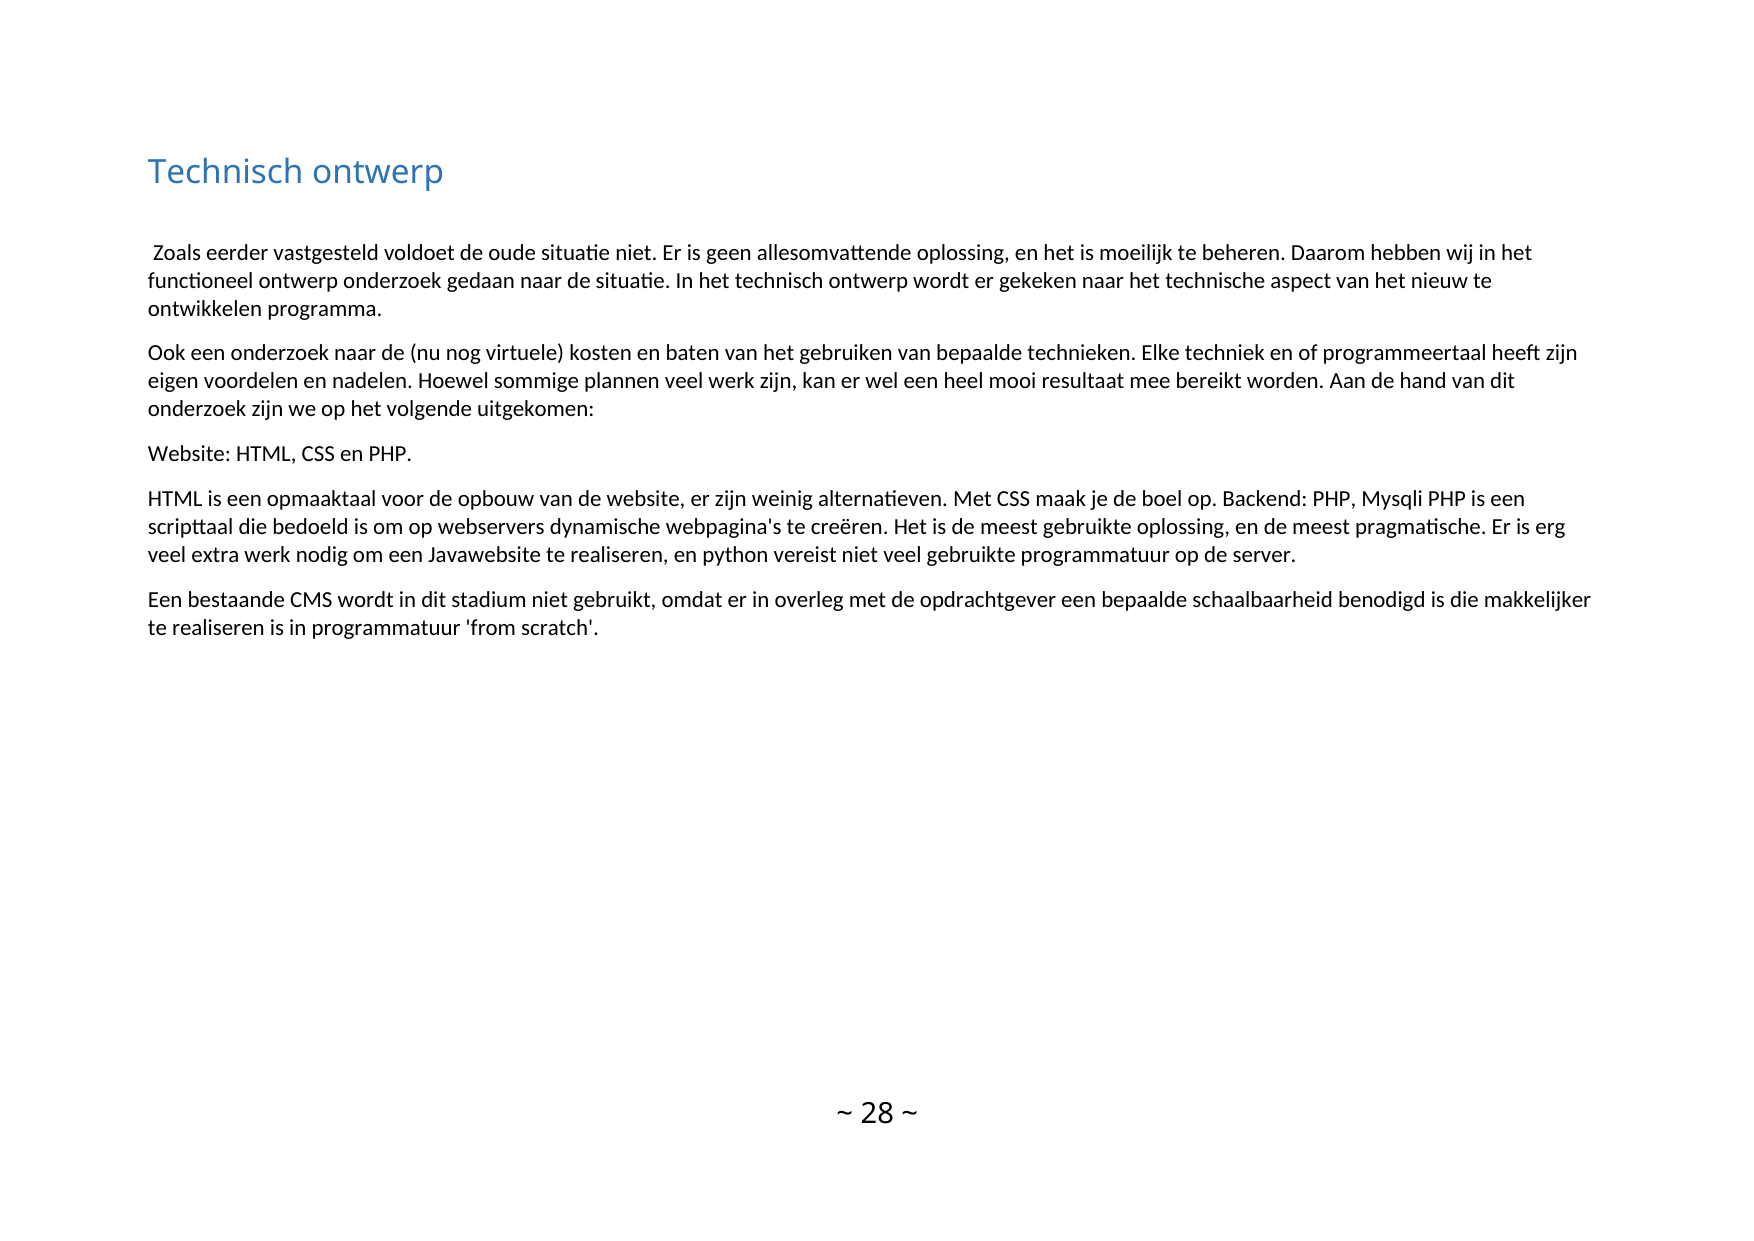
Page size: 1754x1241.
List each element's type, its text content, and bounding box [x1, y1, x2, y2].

text HTML is een opmaaktaal voor de opbouw van de website, er zijn weinig alternatieven. Met CSS maak je de boel op. Backend: PHP, Mysqli PHP is een scripttaal die bedoeld is om op webservers dynamische webpagina's te creëren. Het is de meest gebruikte oplossing, en de meest pragmatische. Er is erg veel extra werk nodig om een Javawebsite te realiseren, en python vereist niet veel gebruikte programmatuur op de server. [148, 484, 1606, 568]
text Een bestaande CMS wordt in dit stadium niet gebruikt, omdat er in overleg met de opdrachtgever een bepaalde schaalbaarheid benodigd is die makkelijker te realiseren is in programmatuur 'from scratch'. [148, 585, 1606, 641]
text Ook een onderzoek naar de (nu nog virtuele) kosten en baten van het gebruiken van bepaalde technieken. Elke techniek en of programmeertaal heeft zijn eigen voordelen en nadelen. Hoewel sommige plannen veel werk zijn, kan er wel een heel mooi resultaat mee bereikt worden. Aan de hand van dit onderzoek zijn we op het volgende uitgekomen: [148, 338, 1606, 423]
subtitle Technisch ontwerp [148, 148, 1606, 193]
text Website: HTML, CSS en PHP. [148, 439, 1606, 467]
text Zoals eerder vastgesteld voldoet de oude situatie niet. Er is geen allesomvattende oplossing, en het is moeilijk te beheren. Daarom hebben wij in het functioneel ontwerp onderzoek gedaan naar de situatie. In het technisch ontwerp wordt er gekeken naar het technische aspect van het nieuw te ontwikkelen programma. [148, 238, 1606, 322]
